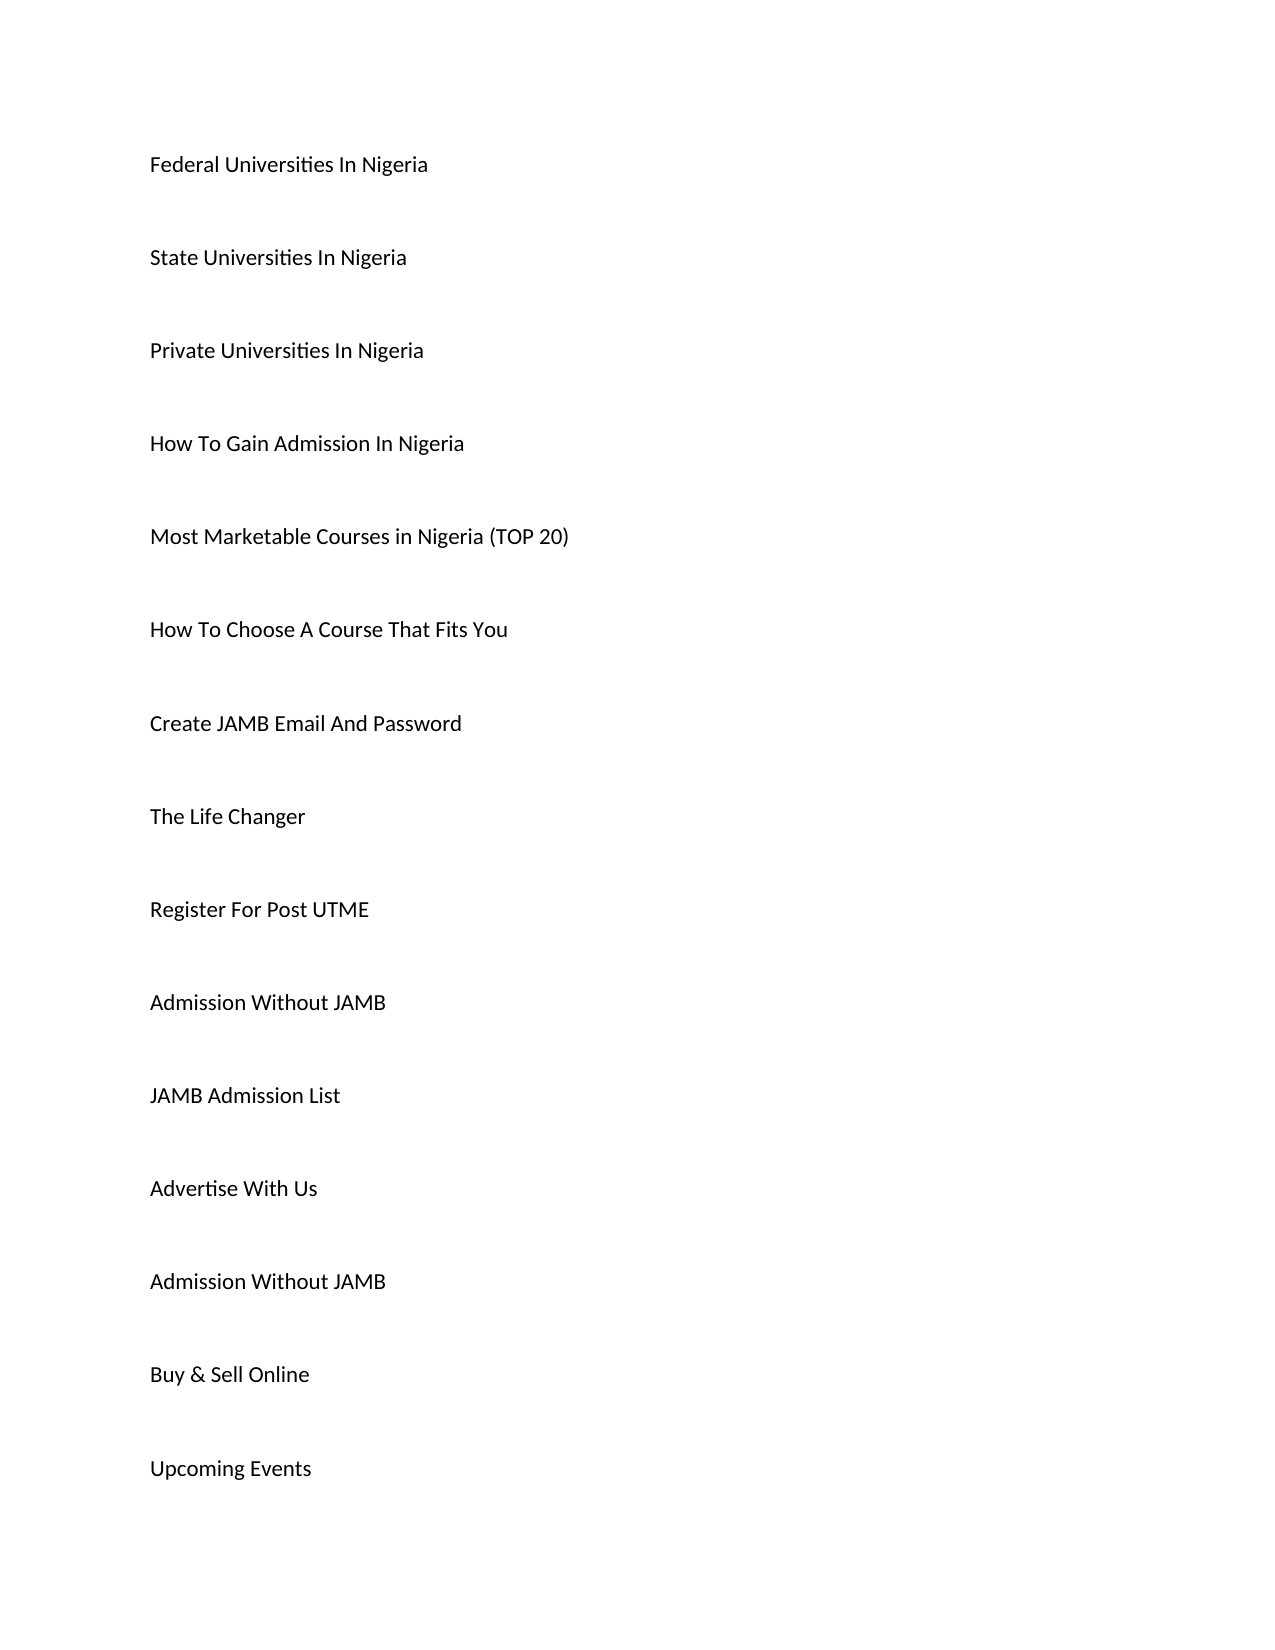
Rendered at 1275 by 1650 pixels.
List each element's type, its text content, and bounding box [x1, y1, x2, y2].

text How To Choose A Course That Fits You [150, 616, 1125, 644]
text Advertise With Us [150, 1174, 1125, 1202]
text Federal Universities In Nigeria [150, 150, 1125, 178]
text The Life Changer [150, 802, 1125, 830]
text Upcoming Events [150, 1454, 1125, 1482]
text Most Marketable Courses in Nigeria (TOP 20) [150, 522, 1125, 551]
text Private Universities In Nigeria [150, 336, 1125, 364]
text How To Gain Admission In Nigeria [150, 429, 1125, 457]
text Buy & Sell Online [150, 1361, 1125, 1389]
text Register For Post UTME [150, 895, 1125, 923]
text Admission Without JAMB [150, 988, 1125, 1016]
text Create JAMB Email And Password [150, 709, 1125, 737]
text State Universities In Nigeria [150, 243, 1125, 271]
text Admission Without JAMB [150, 1267, 1125, 1296]
text JAMB Admission List [150, 1081, 1125, 1109]
